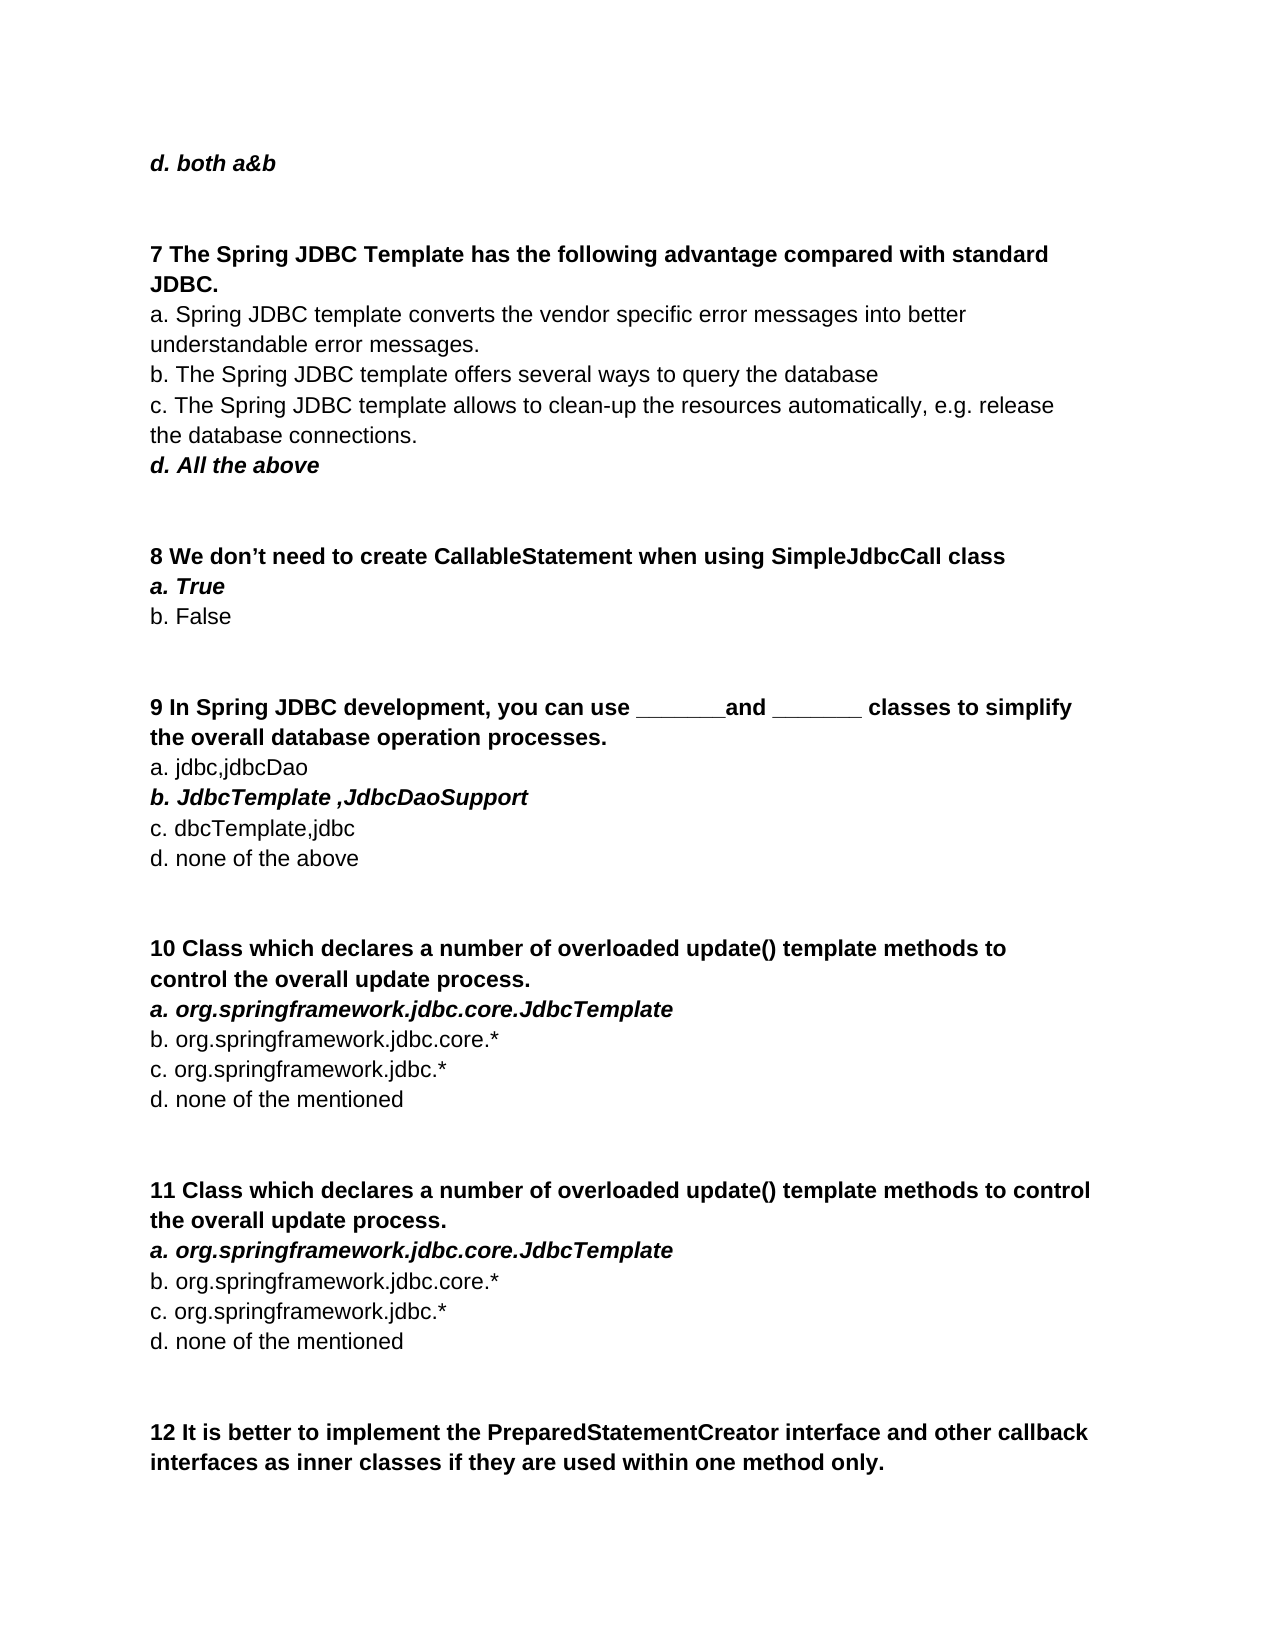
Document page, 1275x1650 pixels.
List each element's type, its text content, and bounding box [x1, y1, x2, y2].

text c. org.springframework.jdbc.* [150, 1056, 1125, 1083]
text a. org.springframework.jdbc.core.JdbcTemplate [150, 1237, 1125, 1264]
text d. none of the mentioned [150, 1328, 1125, 1354]
text the overall database operation processes. [150, 724, 1125, 750]
text a. jdbc,jdbcDao [150, 754, 1125, 781]
text JDBC. [150, 271, 1125, 297]
text d. none of the above [150, 845, 1125, 871]
text 8 We don’t need to create CallableStatement when using SimpleJdbcCall class [150, 543, 1125, 569]
text 11 Class which declares a number of overloaded update() template methods to control [150, 1177, 1125, 1203]
text the database connections. [150, 422, 1125, 448]
text 7 The Spring JDBC Template has the following advantage compared with standard [150, 241, 1125, 267]
text b. org.springframework.jdbc.core.* [150, 1268, 1125, 1294]
text a. org.springframework.jdbc.core.JdbcTemplate [150, 996, 1125, 1022]
text c. dbcTemplate,jdbc [150, 814, 1125, 841]
text b. org.springframework.jdbc.core.* [150, 1026, 1125, 1052]
text the overall update process. [150, 1207, 1125, 1234]
text control the overall update process. [150, 966, 1125, 992]
text 9 In Spring JDBC development, you can use _______and _______ classes to simplify [150, 694, 1125, 720]
text 10 Class which declares a number of overloaded update() template methods to [150, 935, 1125, 962]
text a. True [150, 573, 1125, 599]
text c. The Spring JDBC template allows to clean-up the resources automatically, e.g. release [150, 392, 1125, 418]
text d. both a&b [150, 150, 1125, 176]
text a. Spring JDBC template converts the vendor specific error messages into better [150, 301, 1125, 327]
text d. All the above [150, 452, 1125, 478]
text b. False [150, 603, 1125, 629]
text 12 It is better to implement the PreparedStatementCreator interface and other callback [150, 1419, 1125, 1445]
text c. org.springframework.jdbc.* [150, 1298, 1125, 1324]
text d. none of the mentioned [150, 1086, 1125, 1113]
text understandable error messages. [150, 331, 1125, 358]
text interfaces as inner classes if they are used within one method only. [150, 1449, 1125, 1475]
text b. The Spring JDBC template offers several ways to query the database [150, 361, 1125, 388]
text b. JdbcTemplate ,JdbcDaoSupport [150, 784, 1125, 811]
